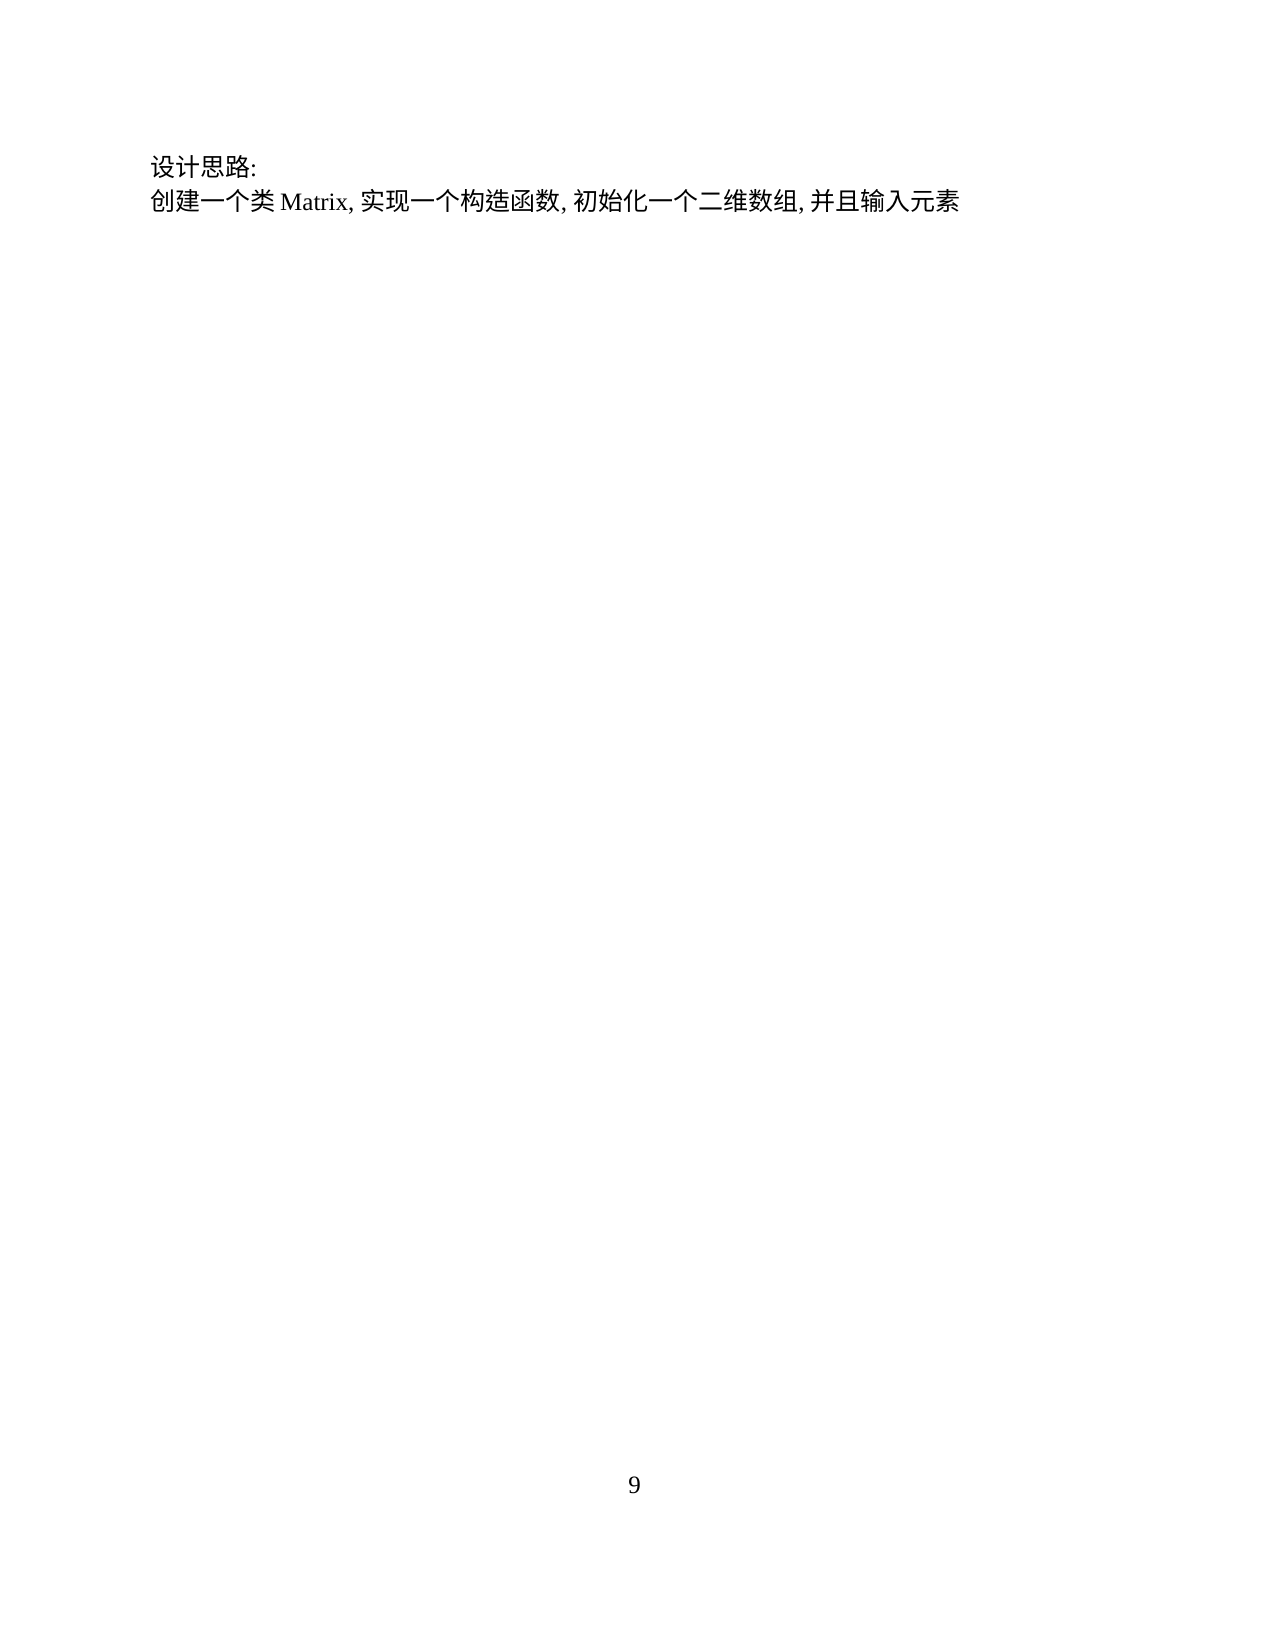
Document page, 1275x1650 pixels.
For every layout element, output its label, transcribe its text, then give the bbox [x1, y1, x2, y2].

text 设计思路: 创建一个类Matrix, 实现一个构造函数, 初始化一个二维数组, 并且输入元素 [150, 150, 1125, 218]
